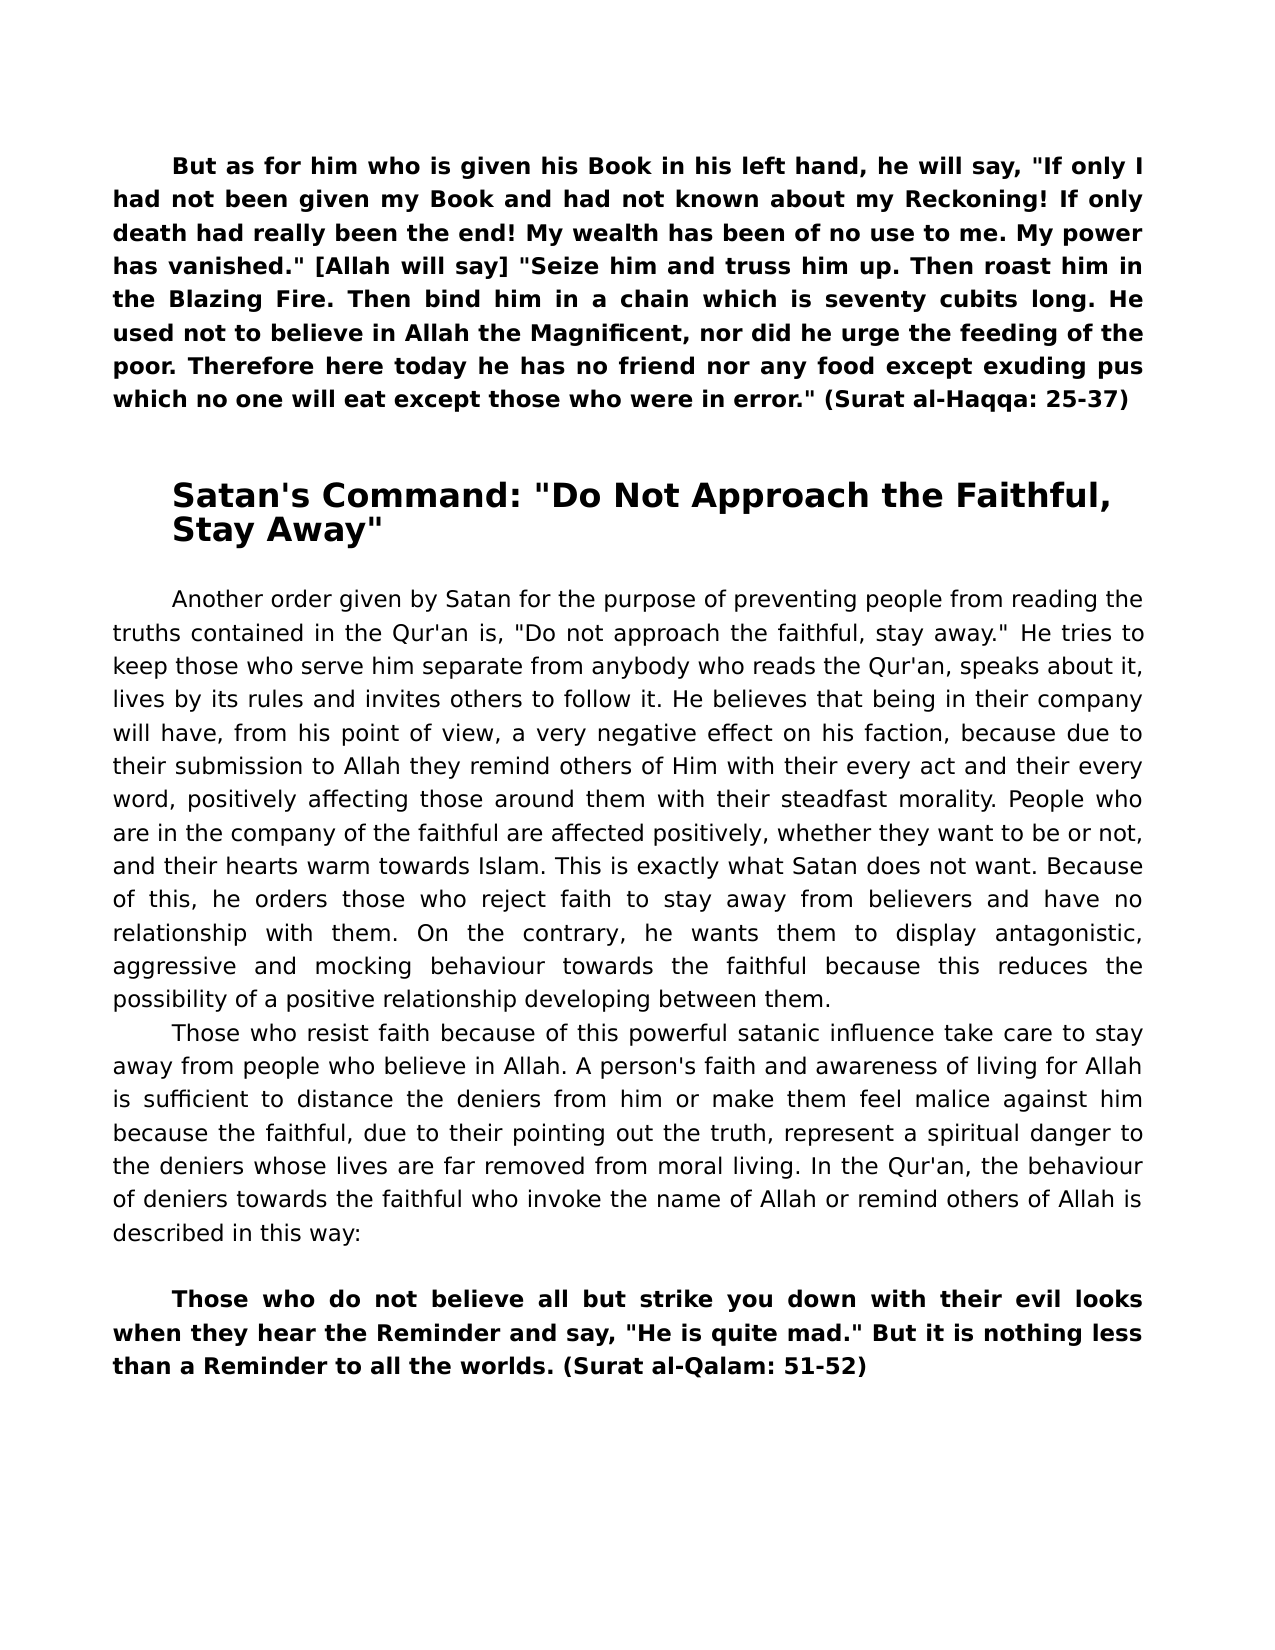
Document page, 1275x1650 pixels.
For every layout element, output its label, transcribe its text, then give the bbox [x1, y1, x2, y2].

text Stay Away" [112, 514, 1145, 548]
text Those who resist faith because of this powerful satanic influence take care to stay away from people who believe in Allah. A person's faith and awareness of living for Allah is sufficient to distance the deniers from him or make them feel malice against him because the faithful, due to their pointing out the truth, represent a spiritual danger to the deniers whose lives are far removed from moral living. In the Qur'an, the behaviour of deniers towards the faithful who invoke the name of Allah or remind others of Allah is described in this way: [112, 1014, 1145, 1248]
text Another order given by Satan for the purpose of preventing people from reading the truths contained in the Qur'an is, "Do not approach the faithful, stay away." He tries to keep those who serve him separate from anybody who reads the Qur'an, speaks about it, lives by its rules and invites others to follow it. He believes that being in their company will have, from his point of view, a very negative effect on his faction, because due to their submission to Allah they remind others of Him with their every act and their every word, positively affecting those around them with their steadfast morality. People who are in the company of the faithful are affected positively, whether they want to be or not, and their hearts warm towards Islam. This is exactly what Satan does not want. Because of this, he orders those who reject faith to stay away from believers and have no relationship with them. On the contrary, he wants them to display antagonistic, aggressive and mocking behaviour towards the faithful because this reduces the possibility of a positive relationship developing between them. [112, 581, 1145, 1014]
text Those who do not believe all but strike you down with their evil looks when they hear the Reminder and say, "He is quite mad." But it is nothing less than a Reminder to all the worlds. (Surat al-Qalam: 51-52) [112, 1281, 1145, 1381]
text But as for him who is given his Book in his left hand, he will say, "If only I had not been given my Book and had not known about my Reckoning! If only death had really been the end! My wealth has been of no use to me. My power has vanished." [Allah will say] "Seize him and truss him up. Then roast him in the Blazing Fire. Then bind him in a chain which is seventy cubits long. He used not to believe in Allah the Magnificent, nor did he urge the feeding of the poor. Therefore here today he has no friend nor any food except exuding pus which no one will eat except those who were in error." (Surat al-Haqqa: 25-37) [112, 148, 1145, 414]
text Satan's Command: "Do Not Approach the Faithful, [112, 481, 1145, 514]
